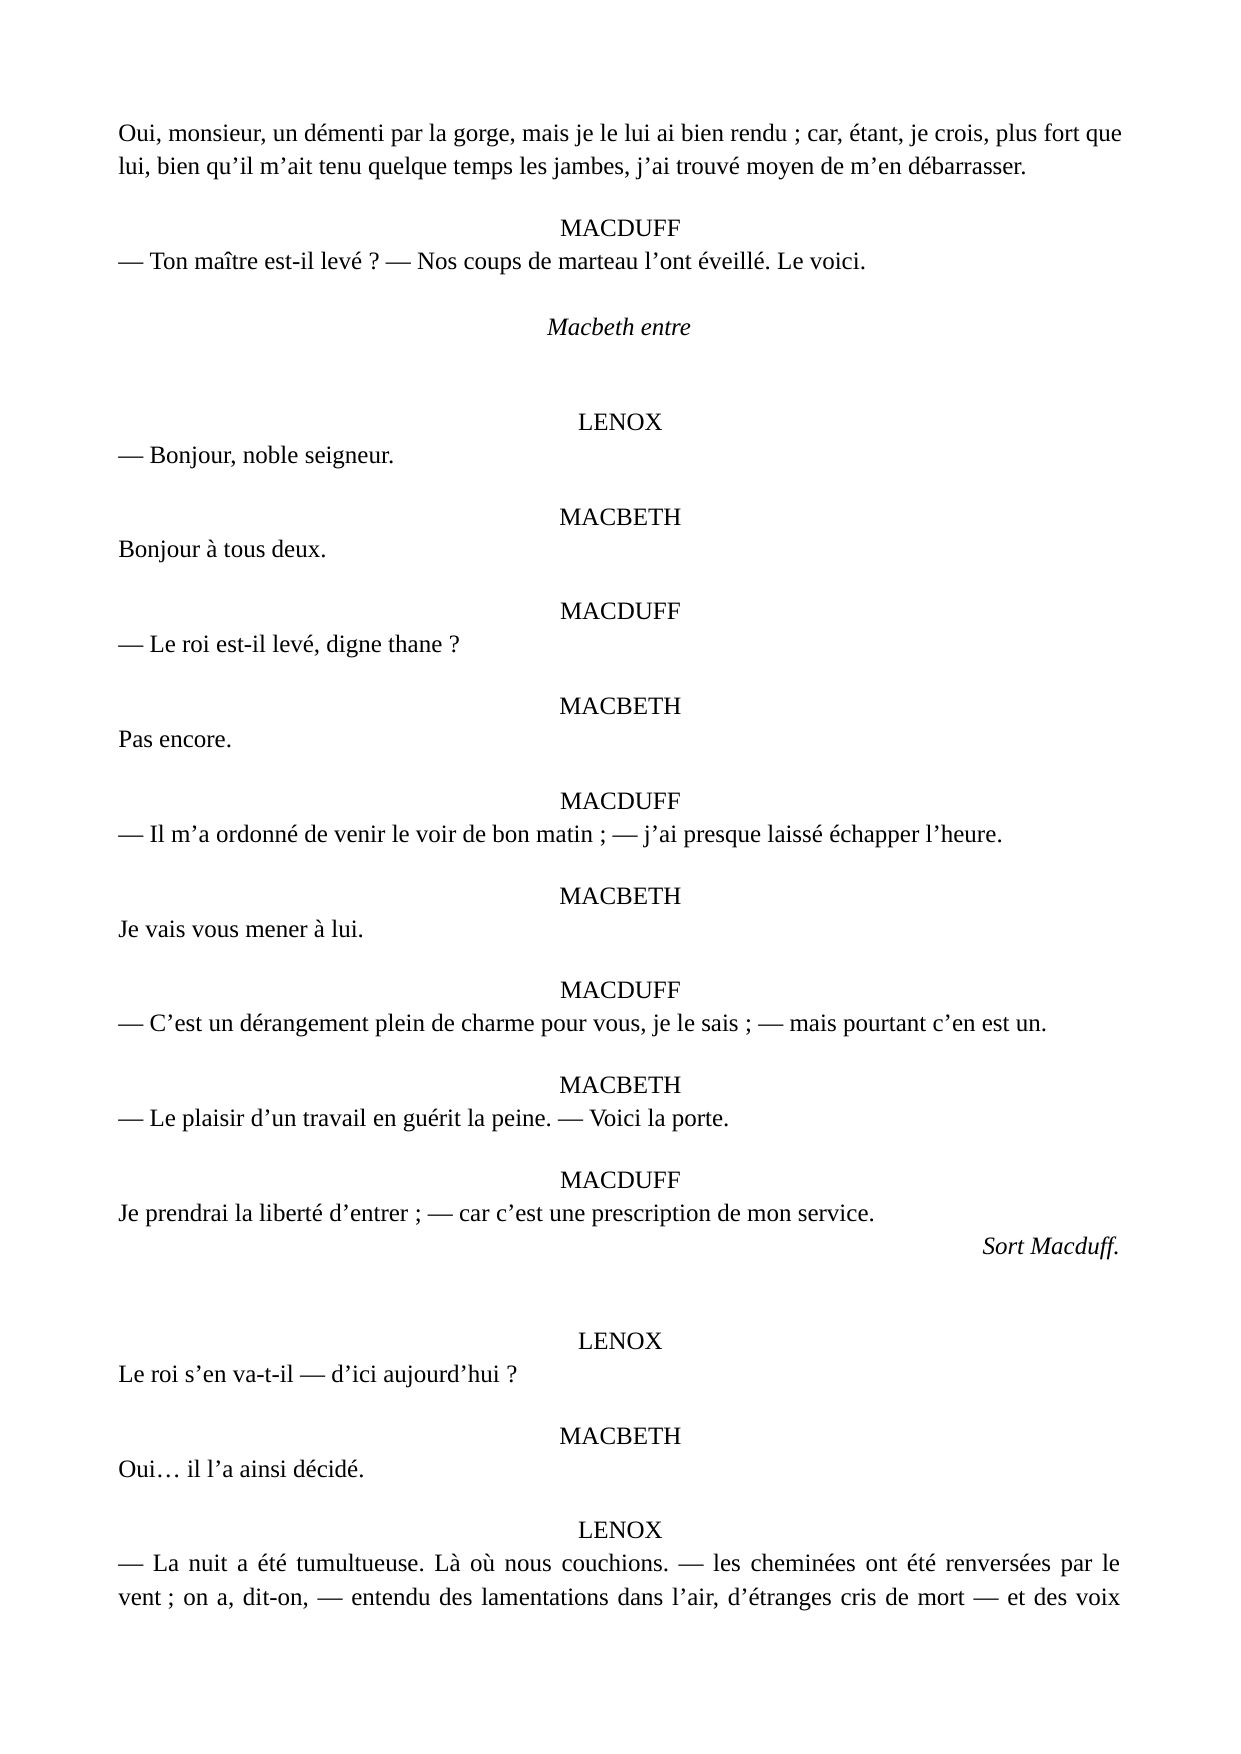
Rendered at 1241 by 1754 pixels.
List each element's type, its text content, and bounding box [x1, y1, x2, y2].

text — Il m’a ordonné de venir le voir de bon matin ; — j’ai presque laissé échapper l’heure. [118, 819, 1122, 848]
text MACDUFF [118, 1165, 1122, 1194]
text — Le roi est-il levé, digne thane ? [118, 629, 1122, 658]
text Bonjour à tous deux. [118, 534, 1122, 563]
text Je vais vous mener à lui. [118, 914, 1122, 942]
text Oui, monsieur, un démenti par la gorge, mais je le lui ai bien rendu ; car, étant, je crois, plus fort que lui, bien qu’il m’ait tenu quelque temps les jambes, j’ai trouvé moyen de m’en débarrasser. [118, 118, 1122, 180]
text — Le plaisir d’un travail en guérit la peine. — Voici la porte. [118, 1103, 1122, 1132]
text MACBETH [118, 1070, 1122, 1099]
text LENOX [118, 407, 1122, 436]
text Je prendrai la liberté d’entrer ; — car c’est une prescription de mon service. [118, 1198, 1122, 1227]
text LENOX [118, 1326, 1122, 1355]
text — C’est un dérangement plein de charme pour vous, je le sais ; — mais pourtant c’en est un. [118, 1008, 1122, 1037]
text MACBETH [118, 1421, 1122, 1449]
text MACDUFF [118, 786, 1122, 815]
text Pas encore. [118, 724, 1122, 753]
text — Bonjour, noble seigneur. [118, 440, 1122, 468]
text — La nuit a été tumultueuse. Là où nous couchions. — les cheminées ont été renversées par le vent ; on a, dit-on, — entendu des lamentations dans l’air, d’étranges cris de mort — et des voix [118, 1548, 1122, 1610]
text MACDUFF [118, 596, 1122, 625]
text Oui… il l’a ainsi décidé. [118, 1454, 1122, 1482]
text LENOX [118, 1516, 1122, 1544]
text MACBETH [118, 502, 1122, 530]
text — Ton maître est-il levé ? — Nos coups de marteau l’ont éveillé. Le voici. [118, 246, 1122, 275]
text Macbeth entre [118, 312, 1122, 341]
text MACDUFF [118, 976, 1122, 1004]
text Le roi s’en va-t-il — d’ici aujourd’hui ? [118, 1359, 1122, 1388]
text MACBETH [118, 691, 1122, 720]
text MACBETH [118, 881, 1122, 909]
text Sort Macduff. [118, 1231, 1122, 1260]
text MACDUFF [118, 213, 1122, 242]
